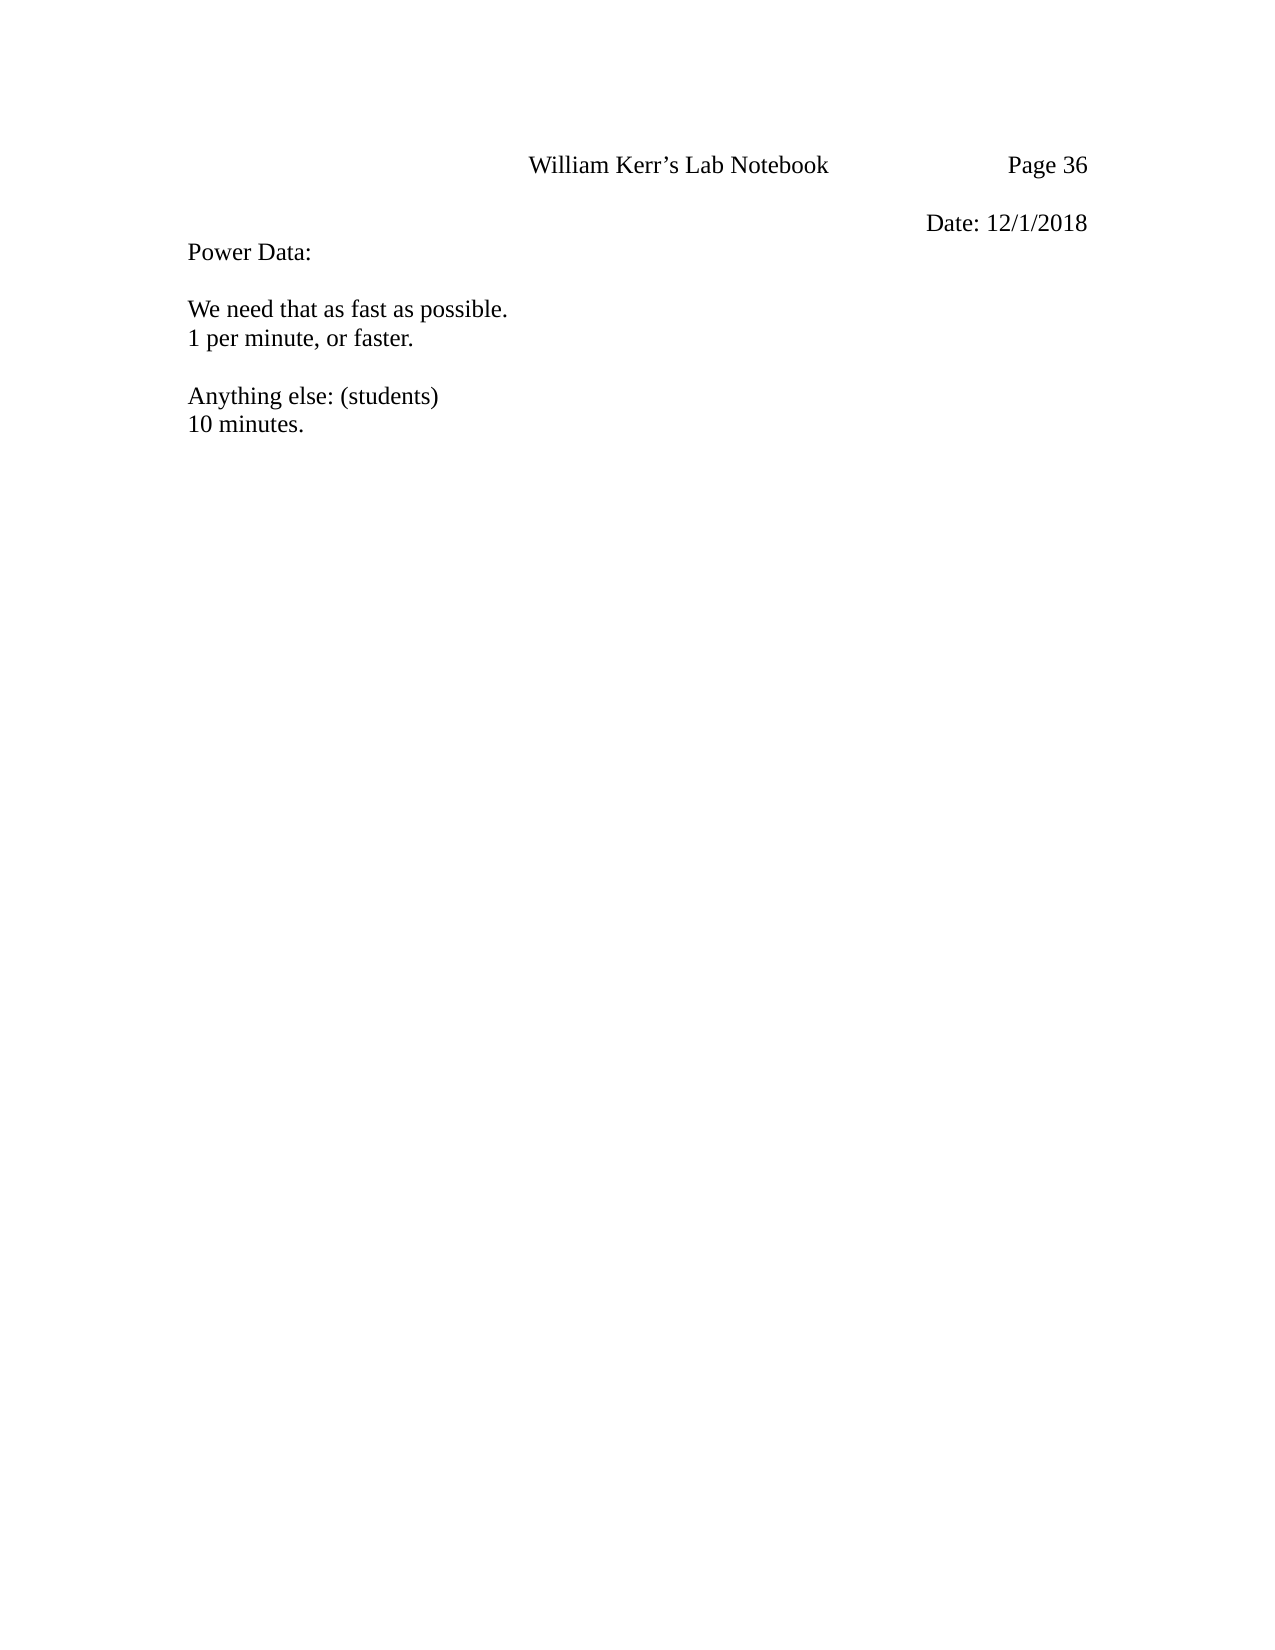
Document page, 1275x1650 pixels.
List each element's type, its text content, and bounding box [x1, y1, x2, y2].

text 1 per minute, or faster. [187, 323, 1087, 352]
text We need that as fast as possible. [187, 294, 1087, 323]
text 10 minutes. [187, 409, 1087, 438]
text Anything else: (students) [187, 381, 1087, 409]
text Date: 12/1/2018 [187, 208, 1087, 237]
text Power Data: [187, 237, 1087, 266]
